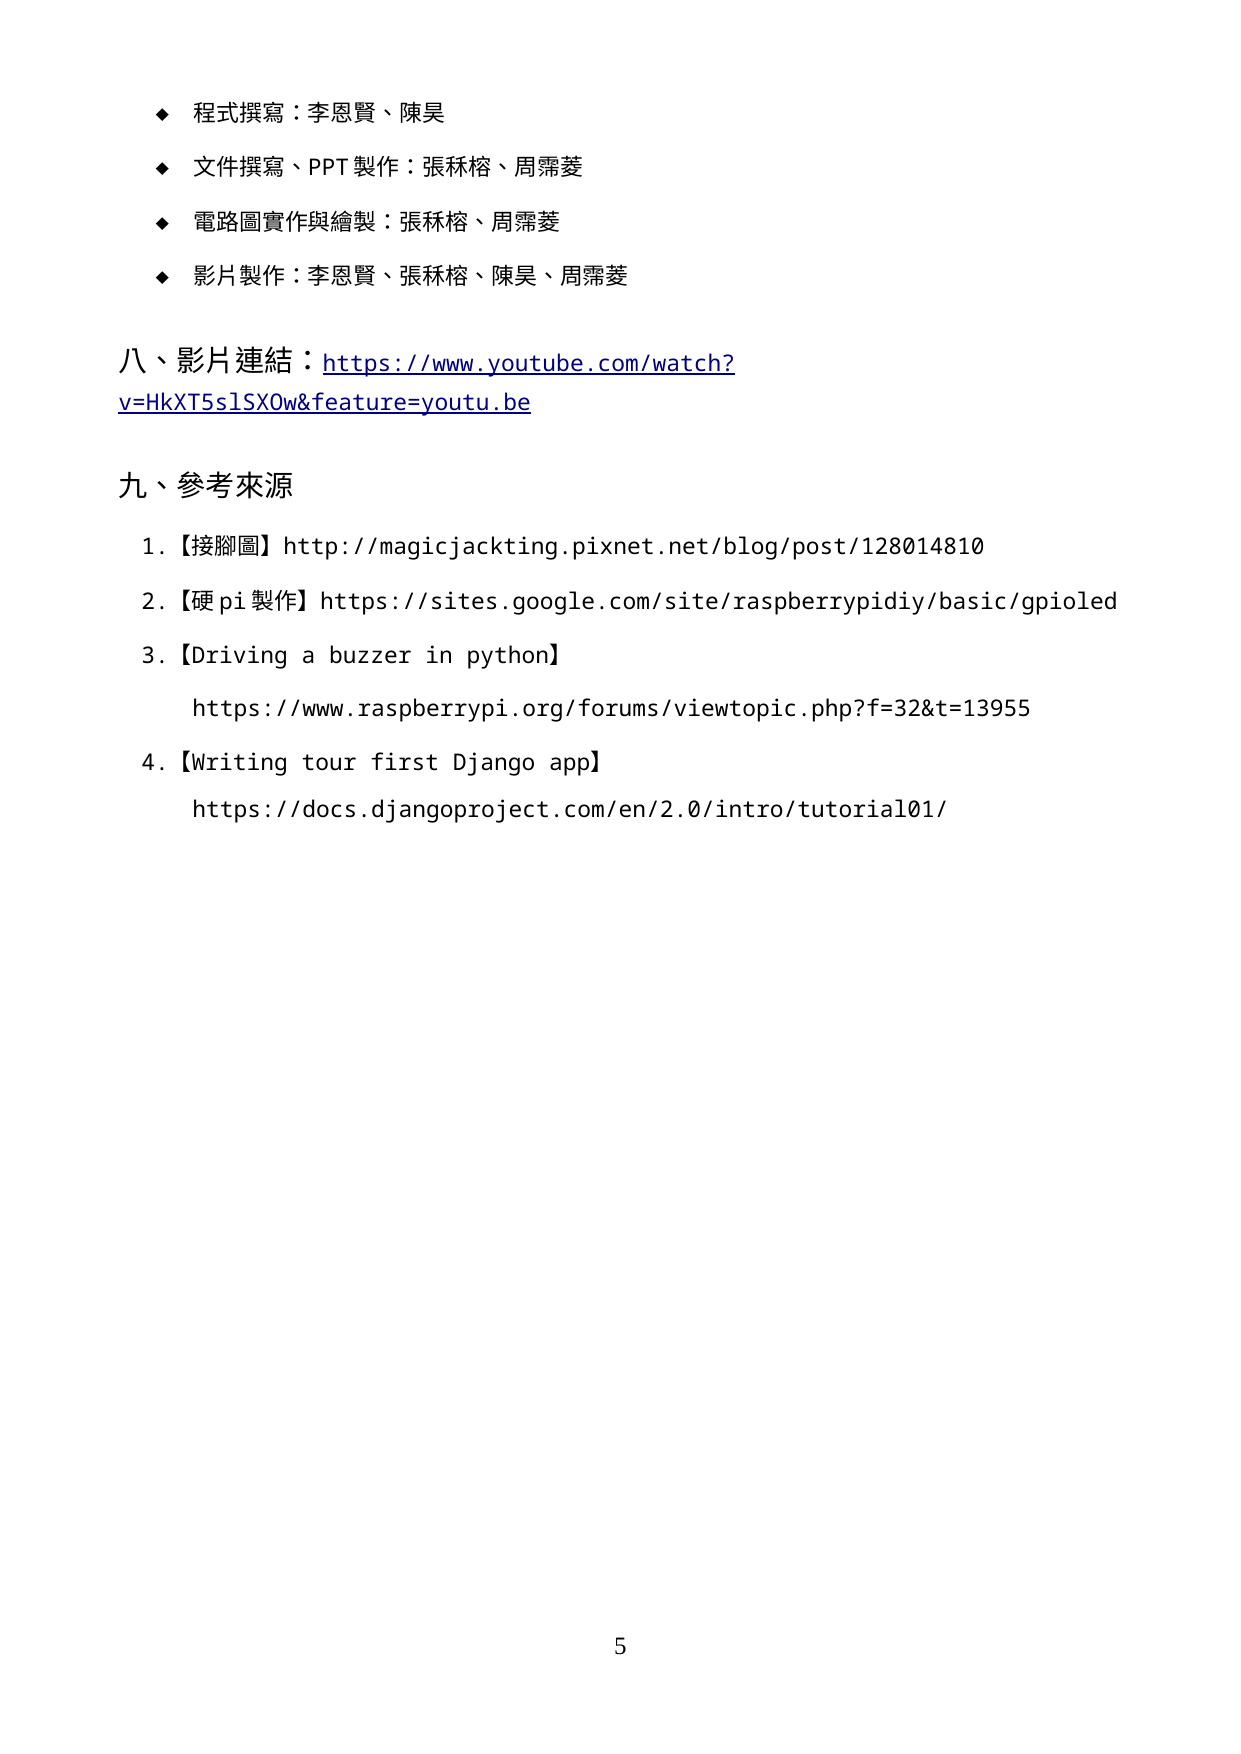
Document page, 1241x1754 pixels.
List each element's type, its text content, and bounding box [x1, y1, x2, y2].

text https://www.raspberrypi.org/forums/viewtopic.php?f=32&t=13955 [118, 692, 1122, 723]
text 八、影片連結：https://www.youtube.com/watch?v=HkXT5slSXOw&feature=youtu.be [118, 337, 1122, 417]
list 程式撰寫：李恩賢、陳昊 [156, 94, 1122, 128]
list 文件撰寫、PPT製作：張秝榕、周霈菱 [156, 149, 1122, 182]
text 九、參考來源 [118, 463, 1122, 505]
text 1.【接腳圖】http://magicjackting.pixnet.net/blog/post/128014810 [118, 528, 1122, 561]
list 電路圖實作與繪製：張秝榕、周霈菱 [156, 203, 1122, 237]
text 2.【硬pi製作】https://sites.google.com/site/raspberrypidiy/basic/gpioled [118, 583, 1122, 616]
text 4.【Writing tour first Django app】 [118, 744, 1122, 777]
list 影片製作：李恩賢、張秝榕、陳昊、周霈菱 [156, 258, 1122, 291]
text https://docs.djangoproject.com/en/2.0/intro/tutorial01/ [118, 793, 1122, 824]
text 3.【Driving a buzzer in python】 [118, 637, 1122, 671]
